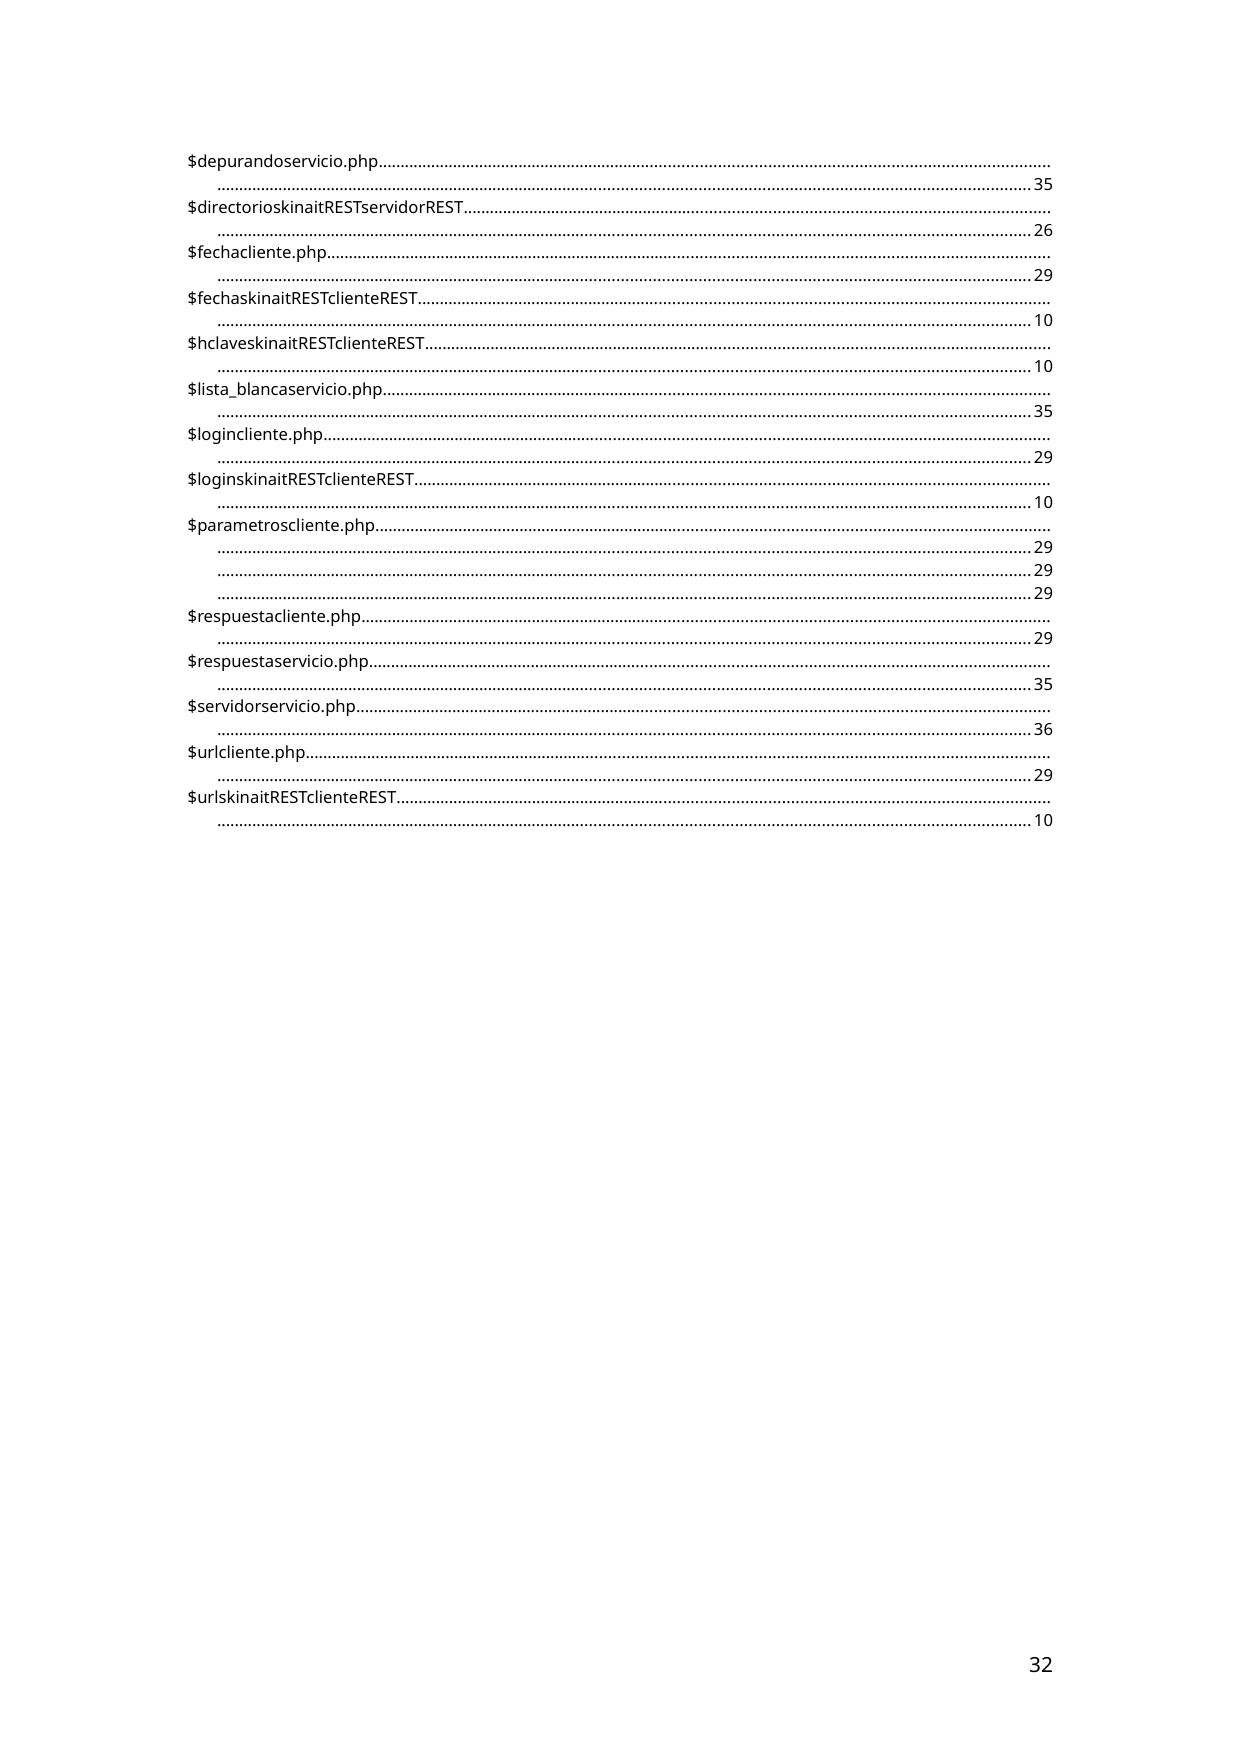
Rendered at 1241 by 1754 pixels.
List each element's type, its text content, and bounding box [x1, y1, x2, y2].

text $urlskinaitRESTclienteREST [187, 786, 1053, 808]
text $fechaskinaitRESTclienteREST [187, 286, 1053, 309]
text $fechacliente.php [187, 241, 1053, 263]
text $directorioskinaitRESTservidorREST [187, 195, 1053, 218]
text $depurandoservicio.php [187, 150, 1053, 173]
text 29 [217, 536, 1053, 559]
text $respuestaservicio.php [187, 649, 1053, 672]
text 10 [217, 808, 1053, 831]
text 35 [217, 173, 1053, 195]
text 10 [217, 354, 1053, 377]
text $hclaveskinaitRESTclienteREST [187, 332, 1053, 354]
text 29 [217, 559, 1053, 581]
text 29 [217, 627, 1053, 649]
text 26 [217, 218, 1053, 241]
text $servidorservicio.php [187, 695, 1053, 718]
text 10 [217, 491, 1053, 513]
text $loginskinaitRESTclienteREST [187, 468, 1053, 491]
text 36 [217, 718, 1053, 740]
text $respuestacliente.php [187, 604, 1053, 627]
text $logincliente.php [187, 422, 1053, 445]
text 35 [217, 672, 1053, 695]
text 35 [217, 400, 1053, 422]
text 29 [217, 581, 1053, 604]
text $parametroscliente.php [187, 513, 1053, 536]
text $urlcliente.php [187, 740, 1053, 763]
text 29 [217, 263, 1053, 286]
text 29 [217, 445, 1053, 468]
text 10 [217, 309, 1053, 332]
text $lista_blancaservicio.php [187, 377, 1053, 400]
text 29 [217, 763, 1053, 786]
